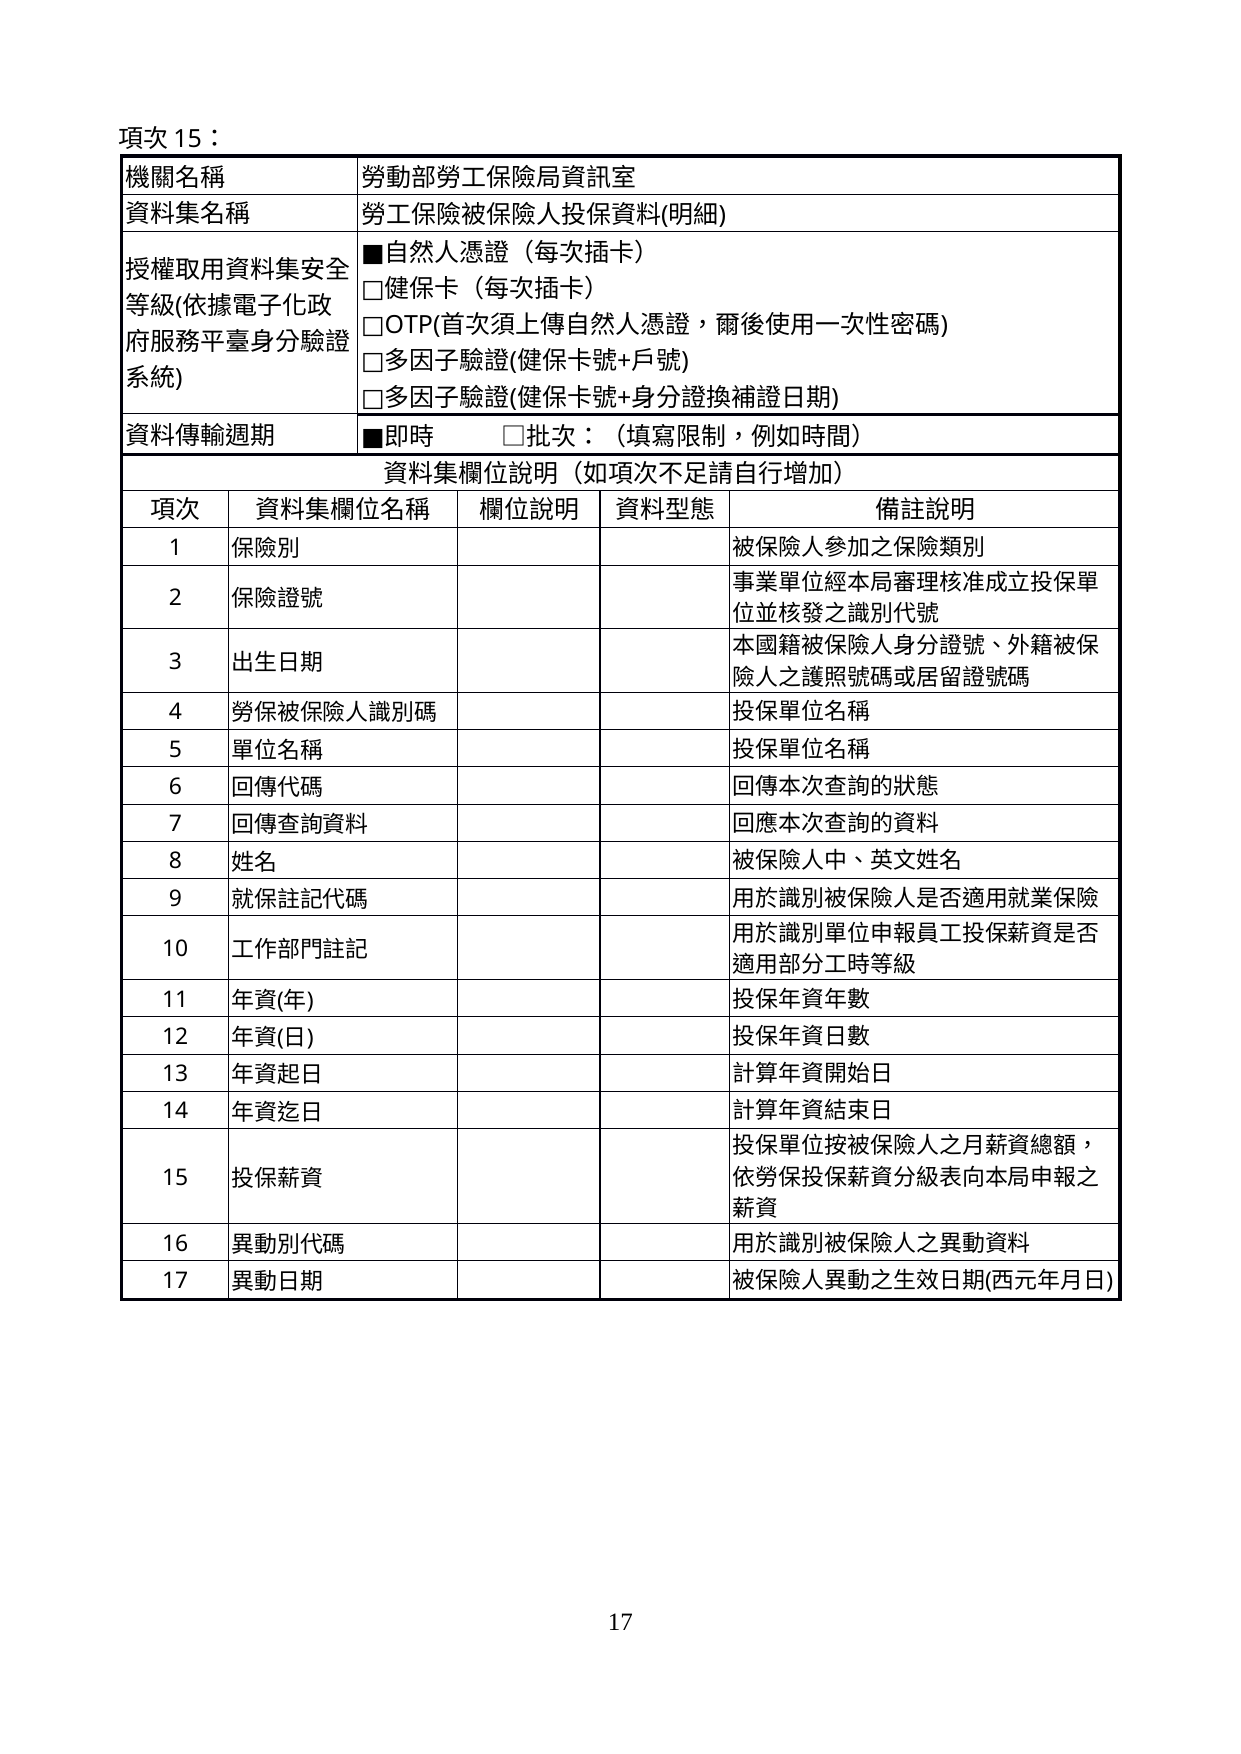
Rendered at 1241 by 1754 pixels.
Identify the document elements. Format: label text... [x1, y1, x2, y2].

table_cell 回傳代碼 [229, 767, 457, 803]
table_cell [601, 566, 729, 628]
table_cell 投保單位按被保險人之月薪資總額，依勞保投保薪資分級表向本局申報之薪資 [730, 1129, 1118, 1223]
table_cell 8 [123, 842, 228, 878]
table_cell [458, 1129, 599, 1223]
table_cell [458, 693, 599, 729]
table_cell [458, 629, 599, 692]
table_cell 回傳查詢資料 [229, 805, 457, 841]
table_cell [601, 1055, 729, 1091]
table_cell [458, 1055, 599, 1091]
table_cell [601, 1129, 729, 1223]
table_cell ■自然人憑證（每次插卡） □健保卡（每次插卡） □OTP(首次須上傳自然人憑證，爾後使用一次性密碼) □多因子驗證(健保卡號+戶號) □多因子驗證(健保卡號+身分證換補證日期) [358, 232, 1118, 413]
table_cell [601, 528, 729, 564]
table_cell 年資迄日 [229, 1092, 457, 1128]
table_cell [601, 629, 729, 692]
table_cell [458, 1224, 599, 1260]
table_cell 被保險人中、英文姓名 [730, 842, 1118, 878]
table_cell [601, 1092, 729, 1128]
table_cell 14 [123, 1092, 228, 1128]
table_cell 投保薪資 [229, 1129, 457, 1223]
table_cell 投保單位名稱 [730, 730, 1118, 766]
table_cell 投保單位名稱 [730, 693, 1118, 729]
table_cell [458, 879, 599, 915]
table_cell ■即時 □批次：（填寫限制，例如時間） [358, 416, 1118, 453]
table_cell [458, 805, 599, 841]
table_cell [458, 767, 599, 803]
table_cell 16 [123, 1224, 228, 1260]
table_cell [458, 1017, 599, 1053]
table_cell 工作部門註記 [229, 916, 457, 979]
table_cell 15 [123, 1129, 228, 1223]
table_cell 勞保被保險人識別碼 [229, 693, 457, 729]
table_cell 回傳本次查詢的狀態 [730, 767, 1118, 803]
table_cell [601, 980, 729, 1016]
table_cell 事業單位經本局審理核准成立投保單位並核發之識別代號 [730, 566, 1118, 628]
table_cell 用於識別被保險人之異動資料 [730, 1224, 1118, 1260]
table_cell 單位名稱 [229, 730, 457, 766]
table_cell [458, 1261, 599, 1297]
table_cell 資料集欄位說明（如項次不足請自行增加） [123, 456, 1118, 490]
table_cell 7 [123, 805, 228, 841]
table_cell 備註說明 [730, 491, 1118, 527]
table_cell 授權取用資料集安全等級(依據電子化政府服務平臺身分驗證系統) [123, 232, 357, 413]
table_cell 出生日期 [229, 629, 457, 692]
table_cell [601, 730, 729, 766]
text 項次15： [118, 118, 1122, 154]
table_cell 年資(年) [229, 980, 457, 1016]
table_cell 年資起日 [229, 1055, 457, 1091]
table_cell 4 [123, 693, 228, 729]
table_cell 就保註記代碼 [229, 879, 457, 915]
table_cell [458, 1092, 599, 1128]
table_cell 計算年資結束日 [730, 1092, 1118, 1128]
table_cell 勞工保險被保險人投保資料(明細) [358, 195, 1118, 231]
table_cell 被保險人異動之生效日期(西元年月日) [730, 1261, 1118, 1297]
table_cell 年資(日) [229, 1017, 457, 1053]
table_cell [458, 842, 599, 878]
table_cell [601, 879, 729, 915]
table_cell [601, 693, 729, 729]
table_cell [458, 980, 599, 1016]
table_cell 12 [123, 1017, 228, 1053]
table_header 機關名稱 [123, 158, 357, 194]
table_cell 被保險人參加之保險類別 [730, 528, 1118, 564]
table_cell 投保年資日數 [730, 1017, 1118, 1053]
table_cell 異動別代碼 [229, 1224, 457, 1260]
table_cell 計算年資開始日 [730, 1055, 1118, 1091]
table_cell [601, 1224, 729, 1260]
table_cell 本國籍被保險人身分證號、外籍被保險人之護照號碼或居留證號碼 [730, 629, 1118, 692]
table_cell 17 [123, 1261, 228, 1297]
table_cell 資料型態 [601, 491, 729, 527]
table_cell 用於識別單位申報員工投保薪資是否適用部分工時等級 [730, 916, 1118, 979]
table_cell 投保年資年數 [730, 980, 1118, 1016]
table_cell [601, 916, 729, 979]
table_cell 9 [123, 879, 228, 915]
table_cell [601, 767, 729, 803]
table_cell 11 [123, 980, 228, 1016]
table_cell 10 [123, 916, 228, 979]
table_cell 3 [123, 629, 228, 692]
table_cell [601, 1261, 729, 1297]
table_cell [601, 842, 729, 878]
table_cell 欄位說明 [458, 491, 599, 527]
table_cell 資料傳輸週期 [123, 414, 357, 453]
table_cell [458, 528, 599, 564]
table_cell [458, 566, 599, 628]
table_cell 姓名 [229, 842, 457, 878]
table_cell [458, 916, 599, 979]
table_cell 資料集名稱 [123, 195, 357, 231]
table_cell [601, 805, 729, 841]
table_cell 保險證號 [229, 566, 457, 628]
table_cell 保險別 [229, 528, 457, 564]
table_cell 1 [123, 528, 228, 564]
table_cell 異動日期 [229, 1261, 457, 1297]
table_cell 用於識別被保險人是否適用就業保險 [730, 879, 1118, 915]
table_cell 回應本次查詢的資料 [730, 805, 1118, 841]
table_cell 2 [123, 566, 228, 628]
table_cell [601, 1017, 729, 1053]
table_cell 資料集欄位名稱 [229, 491, 457, 527]
table_cell 13 [123, 1055, 228, 1091]
table_cell [458, 730, 599, 766]
table_header 勞動部勞工保險局資訊室 [358, 158, 1118, 194]
table_cell 5 [123, 730, 228, 766]
table_cell 項次 [123, 491, 228, 527]
table_cell 6 [123, 767, 228, 803]
